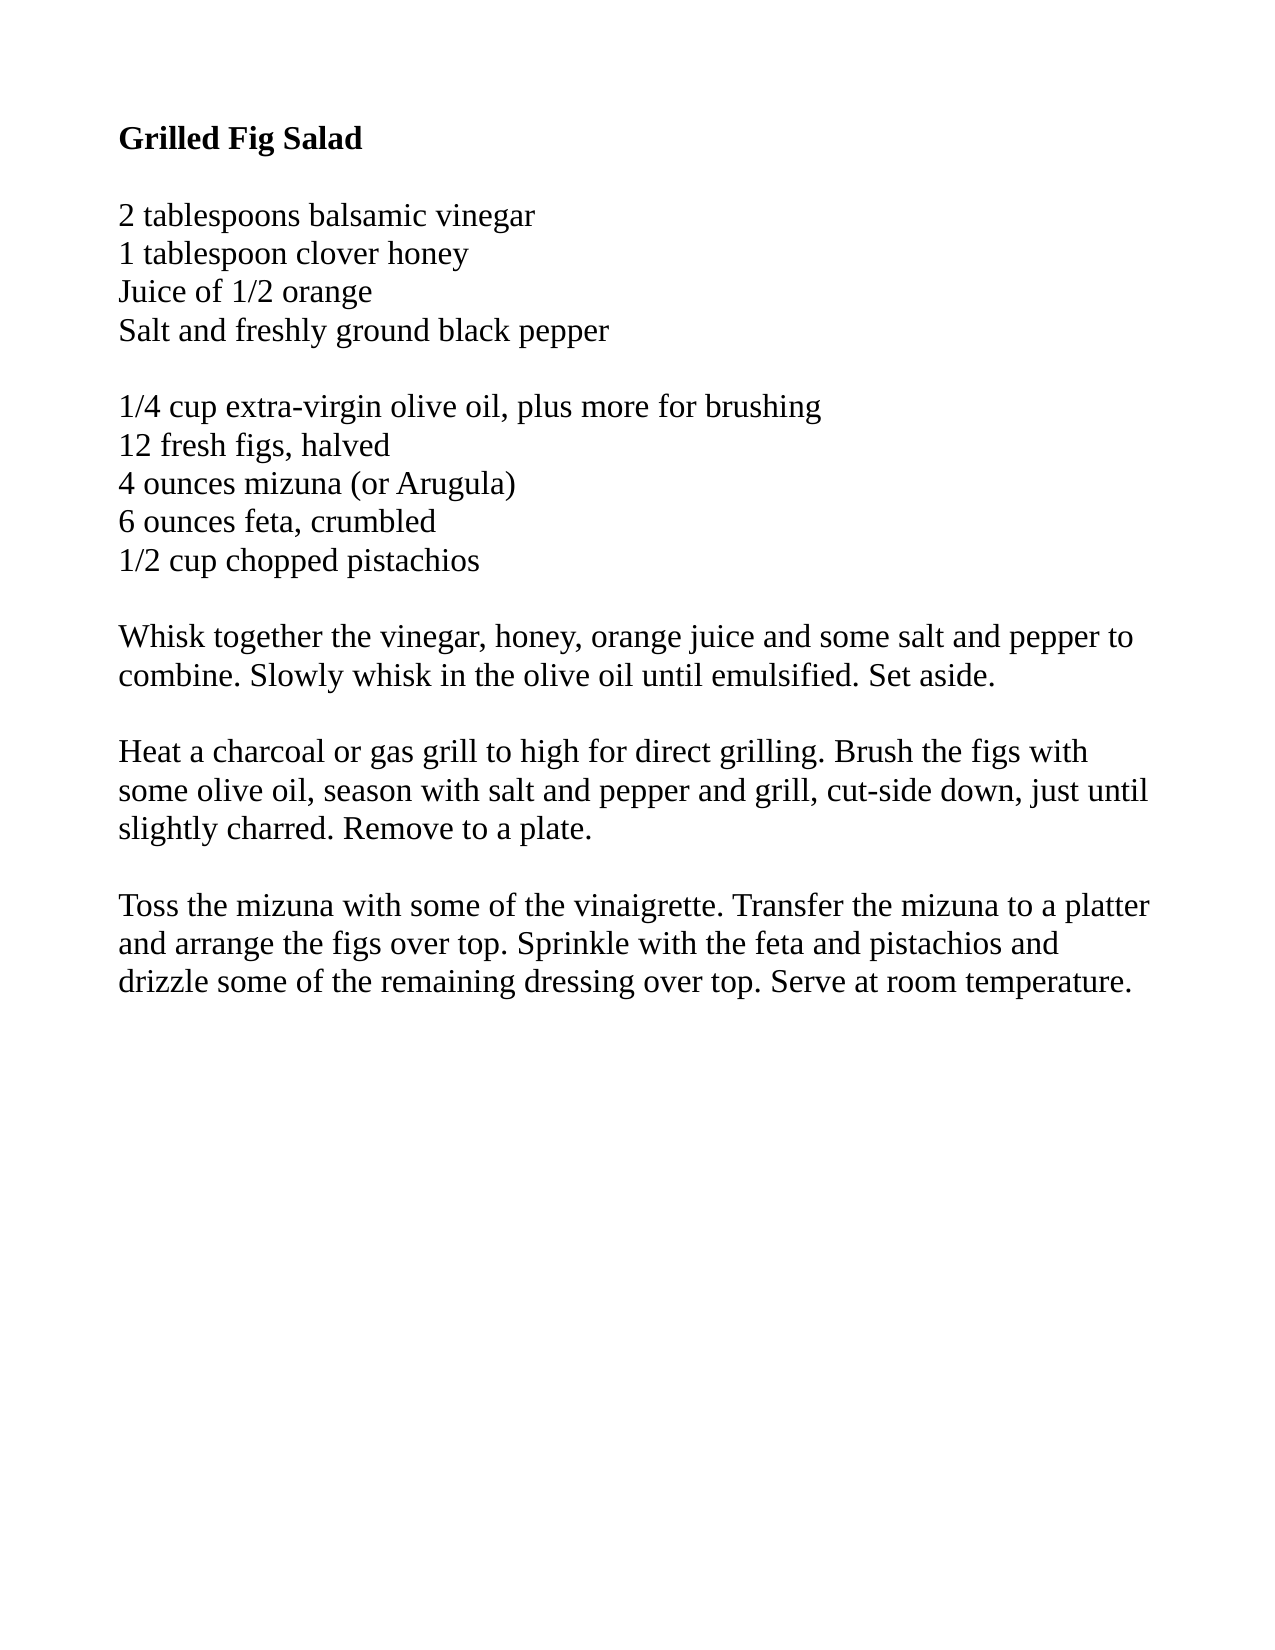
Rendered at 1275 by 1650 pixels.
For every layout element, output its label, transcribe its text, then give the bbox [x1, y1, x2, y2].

text 4 ounces mizuna (or Arugula) [118, 463, 1157, 501]
text Salt and freshly ground black pepper [118, 310, 1157, 348]
text Juice of 1/2 orange [118, 271, 1157, 310]
text Grilled Fig Salad [118, 118, 1157, 156]
text 12 fresh figs, halved [118, 425, 1157, 463]
text Whisk together the vinegar, honey, orange juice and some salt and pepper to combine. Slowly whisk in the olive oil until emulsified. Set aside. [118, 616, 1157, 693]
text 2 tablespoons balsamic vinegar [118, 195, 1157, 233]
text 1/2 cup chopped pistachios [118, 540, 1157, 578]
text Toss the mizuna with some of the vinaigrette. Transfer the mizuna to a platter and arrange the figs over top. Sprinkle with the feta and pistachios and drizzle some of the remaining dressing over top. Serve at room temperature. [118, 885, 1157, 1000]
text Heat a charcoal or gas grill to high for direct grilling. Brush the figs with some olive oil, season with salt and pepper and grill, cut-side down, just until slightly charred. Remove to a plate. [118, 731, 1157, 846]
text 1/4 cup extra-virgin olive oil, plus more for brushing [118, 386, 1157, 425]
text 1 tablespoon clover honey [118, 233, 1157, 271]
text 6 ounces feta, crumbled [118, 501, 1157, 540]
